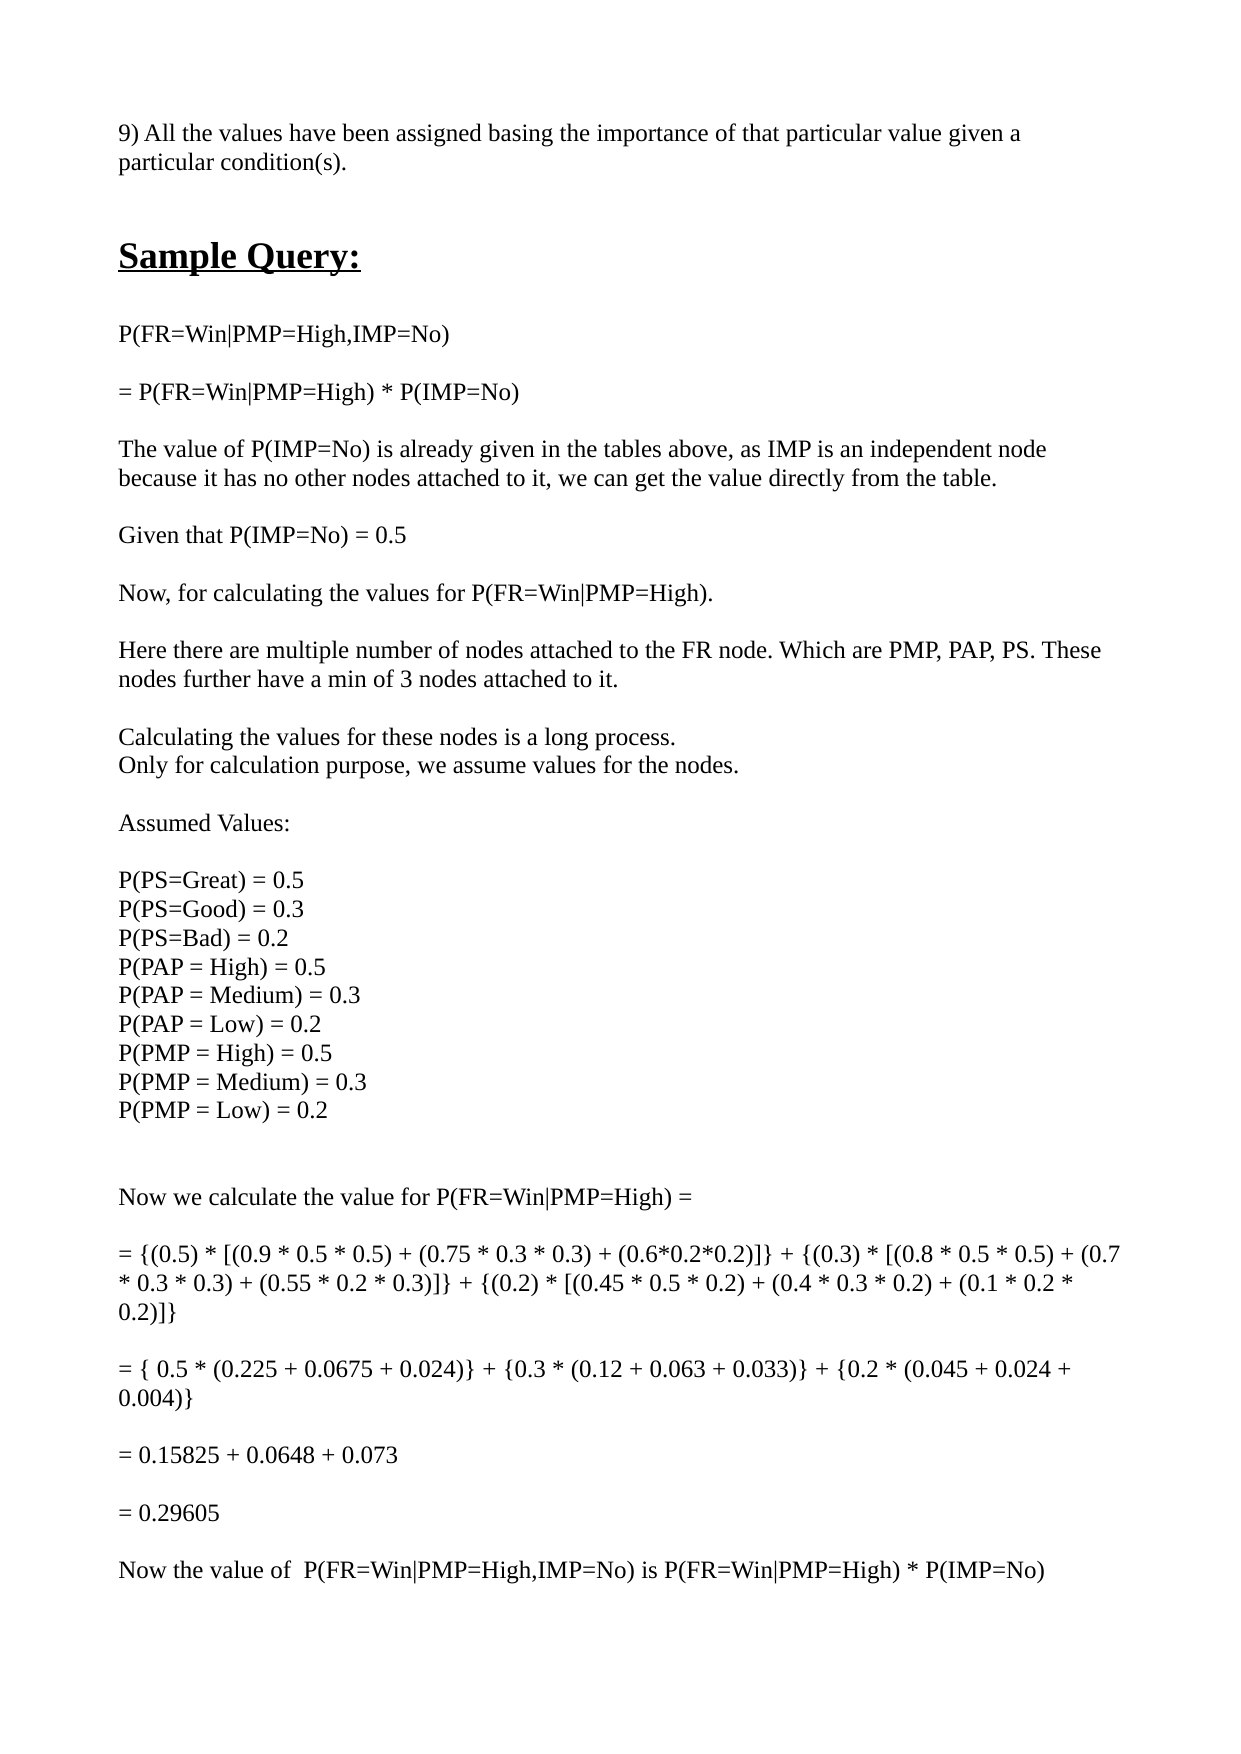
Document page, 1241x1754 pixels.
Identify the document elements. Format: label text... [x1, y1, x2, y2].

text = P(FR=Win|PMP=High) * P(IMP=No) [118, 377, 1122, 406]
text = 0.15825 + 0.0648 + 0.073 [118, 1441, 1122, 1469]
text 9) All the values have been assigned basing the importance of that particular value given a particular condition(s). [118, 118, 1122, 176]
text Assumed Values: [118, 808, 1122, 837]
text P(PAP = High) = 0.5 [118, 952, 1122, 981]
text P(PMP = High) = 0.5 [118, 1038, 1122, 1067]
text = { 0.5 * (0.225 + 0.0675 + 0.024)} + {0.3 * (0.12 + 0.063 + 0.033)} + {0.2 * (0.045 + 0.024 + 0.004)} [118, 1354, 1122, 1412]
text Here there are multiple number of nodes attached to the FR node. Which are PMP, PAP, PS. These nodes further have a min of 3 nodes attached to it. [118, 636, 1122, 693]
text P(PAP = Low) = 0.2 [118, 1009, 1122, 1038]
text Calculating the values for these nodes is a long process. [118, 722, 1122, 751]
text P(PMP = Medium) = 0.3 [118, 1067, 1122, 1096]
text Only for calculation purpose, we assume values for the nodes. [118, 751, 1122, 779]
text P(PMP = Low) = 0.2 [118, 1096, 1122, 1124]
text Now the value of P(FR=Win|PMP=High,IMP=No) is P(FR=Win|PMP=High) * P(IMP=No) [118, 1556, 1122, 1584]
text Now, for calculating the values for P(FR=Win|PMP=High). [118, 578, 1122, 607]
text = {(0.5) * [(0.9 * 0.5 * 0.5) + (0.75 * 0.3 * 0.3) + (0.6*0.2*0.2)]} + {(0.3) * [(0.8 * 0.5 * 0.5) + (0.7 * 0.3 * 0.3) + (0.55 * 0.2 * 0.3)]} + {(0.2) * [(0.45 * 0.5 * 0.2) + (0.4 * 0.3 * 0.2) + (0.1 * 0.2 * 0.2)]} [118, 1239, 1122, 1326]
text Sample Query: [118, 233, 1122, 276]
text P(PAP = Medium) = 0.3 [118, 981, 1122, 1009]
text P(PS=Great) = 0.5 [118, 866, 1122, 894]
text Now we calculate the value for P(FR=Win|PMP=High) = [118, 1182, 1122, 1211]
text P(FR=Win|PMP=High,IMP=No) [118, 319, 1122, 348]
text The value of P(IMP=No) is already given in the tables above, as IMP is an independent node because it has no other nodes attached to it, we can get the value directly from the table. [118, 434, 1122, 492]
text Given that P(IMP=No) = 0.5 [118, 521, 1122, 549]
text P(PS=Good) = 0.3 [118, 894, 1122, 923]
text P(PS=Bad) = 0.2 [118, 923, 1122, 952]
text = 0.29605 [118, 1498, 1122, 1527]
